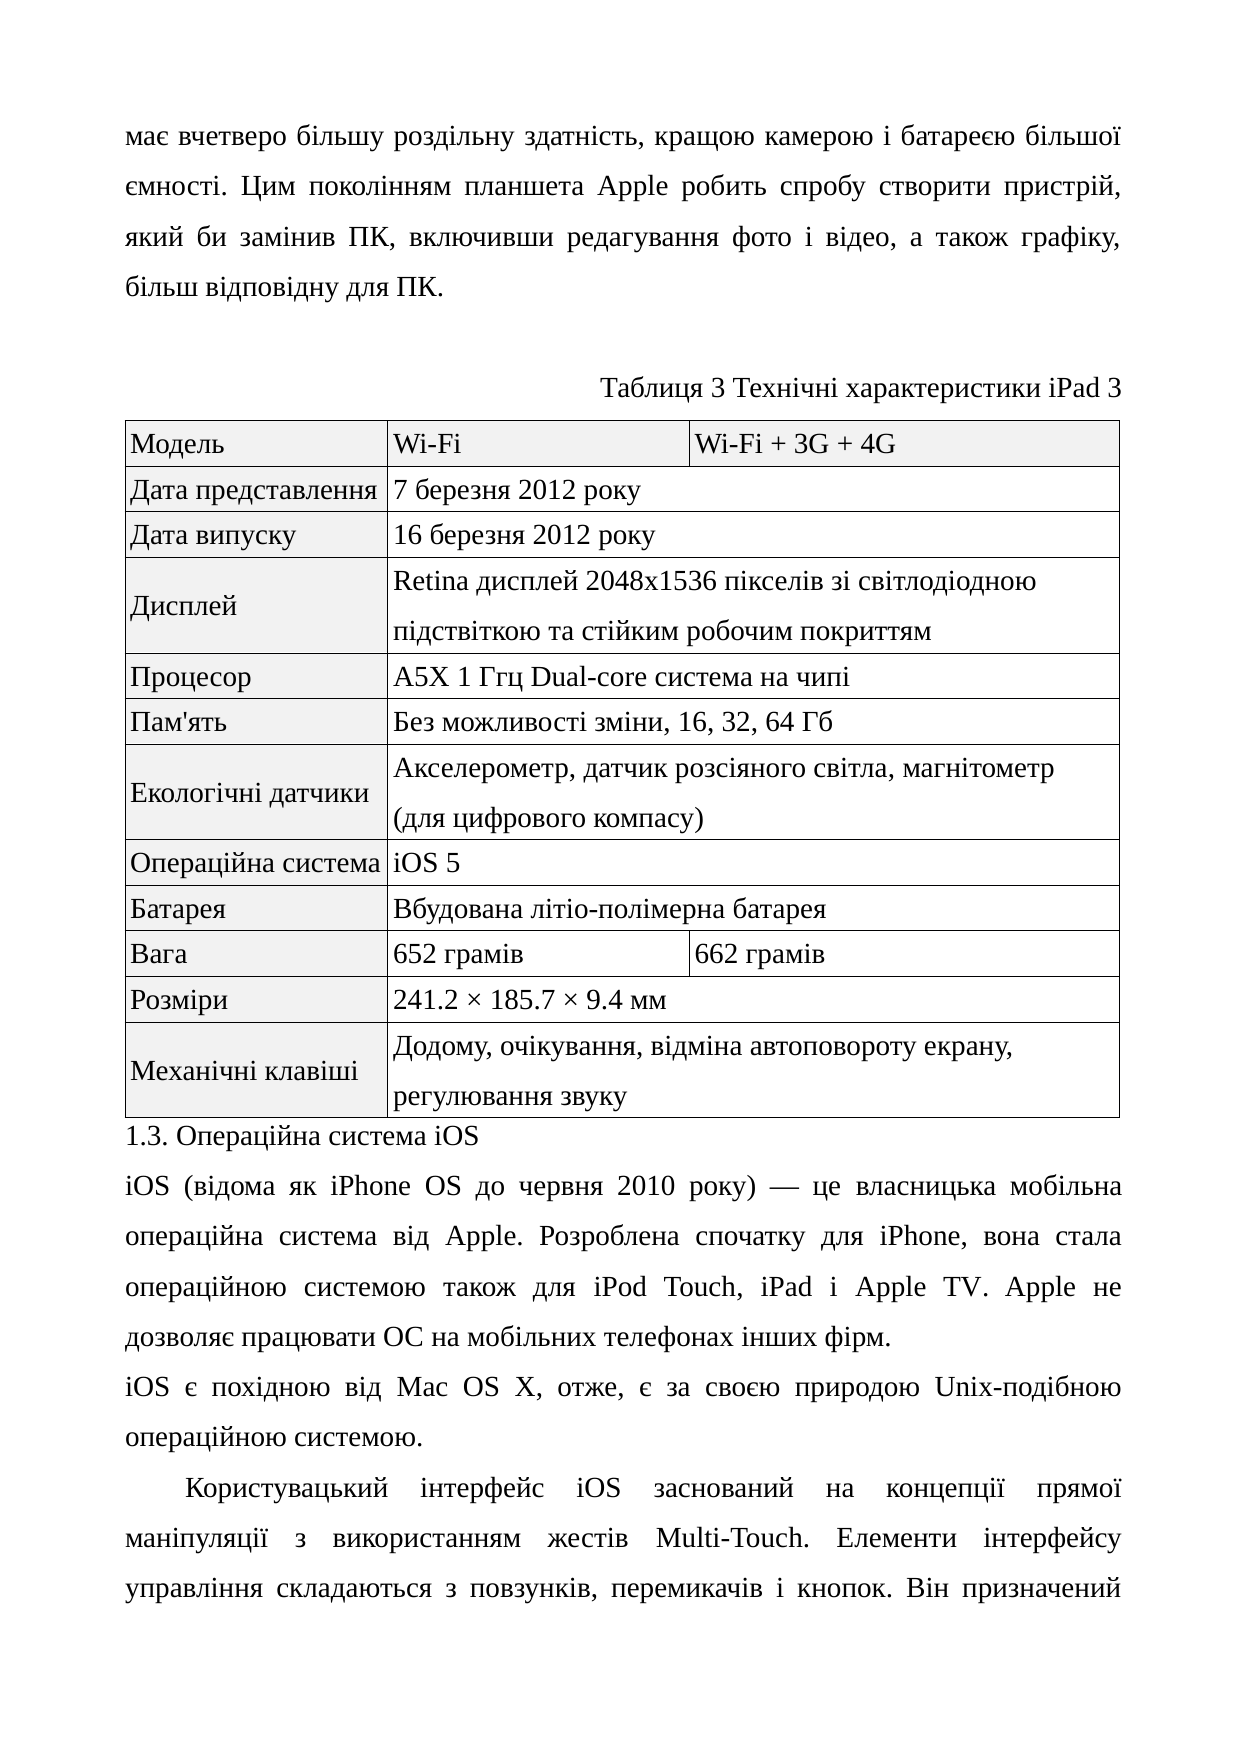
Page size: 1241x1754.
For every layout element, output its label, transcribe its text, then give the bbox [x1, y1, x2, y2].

table_cell Процесор [126, 654, 387, 698]
table_cell 652 грамів [388, 931, 689, 976]
table_cell Retina дисплей 2048x1536 пікселів зі світлодіодною підствіткою та стійким робочим покриттям [388, 558, 1119, 652]
table_cell 7 березня 2012 року [388, 467, 1119, 511]
table_cell Без можливості зміни, 16, 32, 64 Гб [388, 699, 1119, 743]
table_cell Механічні клавіші [126, 1023, 387, 1117]
table_cell A5X 1 Ггц Dual-core система на чипі [388, 654, 1119, 698]
table_cell Екологічні датчики [126, 745, 387, 839]
table_cell Вбудована літіо-полімерна батарея [388, 886, 1119, 930]
table_header Модель [126, 421, 387, 466]
table_cell Операційна система [126, 840, 387, 885]
table_cell Дисплей [126, 558, 387, 652]
text Таблиця 3 Технічні характеристики iPad 3 [125, 370, 1122, 403]
table_cell iOS 5 [388, 840, 1119, 885]
table_header Wi-Fi + 3G + 4G [690, 421, 1119, 466]
table_cell Дата представлення [126, 467, 387, 511]
table_cell Акселерометр, датчик розсіяного світла, магнітометр (для цифрового компасу) [388, 745, 1119, 839]
table_cell 241.2 × 185.7 × 9.4 мм [388, 977, 1119, 1021]
table_cell Батарея [126, 886, 387, 930]
table_cell 662 грамів [690, 931, 1119, 976]
table_cell Дата випуску [126, 512, 387, 557]
text має вчетверо більшу роздільну здатність, кращою камерою і батареєю більшої ємності. Цим поколінням планшета Apple робить спробу створити пристрій, який би замінив ПК, включивши редагування фото і відео, а також графіку, більш відповідну для ПК. [125, 118, 1122, 303]
table_cell 16 березня 2012 року [388, 512, 1119, 557]
table_cell Вага [126, 931, 387, 976]
table_header Wi-Fi [388, 421, 689, 466]
text Користувацький інтерфейс iOS заснований на концепції прямої маніпуляції з використанням жестів Multi-Touch. Елементи інтерфейсу управління складаються з повзунків, перемикачів і кнопок. Він призначений [125, 1470, 1122, 1604]
table_cell Розміри [126, 977, 387, 1021]
table_cell Пам'ять [126, 699, 387, 743]
text 1.3. Операційна система iOS [125, 1118, 1122, 1151]
text іOS є похідною від Mac OS X, отже, є за своєю природою Unix-подібною операційною системою. [125, 1369, 1122, 1453]
table_cell Додому, очікування, відміна автоповороту екрану, регулювання звуку [388, 1023, 1119, 1117]
text iOS (відома як iPhone OS до червня 2010 року) — це власницька мобільна операційна система від Apple. Розроблена спочатку для iPhone, вона стала операційною системою також для iPod Touch, iPad і Apple TV. Apple не дозволяє працювати ОС на мобільних телефонах інших фірм. [125, 1168, 1122, 1352]
